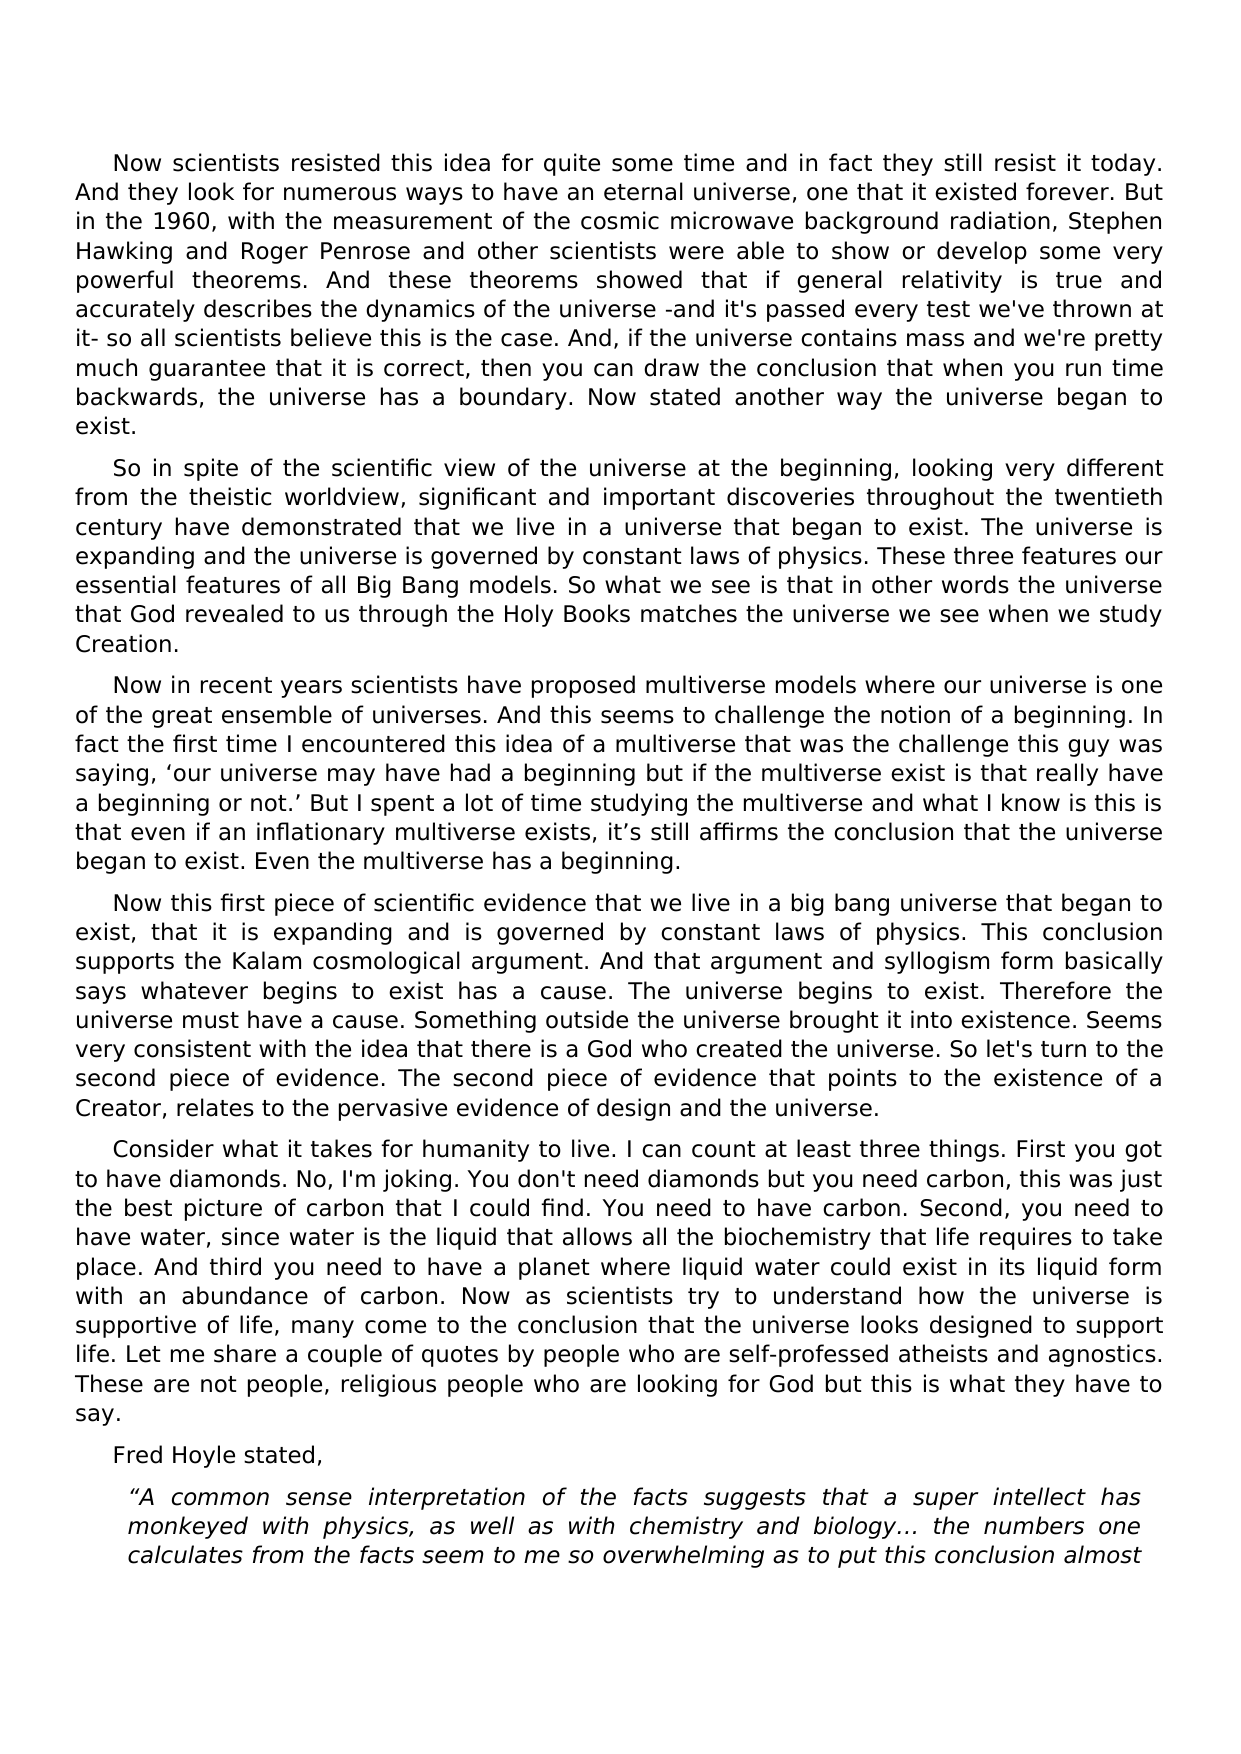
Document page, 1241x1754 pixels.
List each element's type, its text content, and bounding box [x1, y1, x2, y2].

text Now this first piece of scientific evidence that we live in a big bang universe that began to exist, that it is expanding and is governed by constant laws of physics. This conclusion supports the Kalam cosmological argument. And that argument and syllogism form basically says whatever begins to exist has a cause. The universe begins to exist. Therefore the universe must have a cause. Something outside the universe brought it into existence. Seems very consistent with the idea that there is a God who created the universe. So let's turn to the second piece of evidence. The second piece of evidence that points to the existence of a Creator, relates to the pervasive evidence of design and the universe. [75, 890, 1165, 1122]
text Now in recent years scientists have proposed multiverse models where our universe is one of the great ensemble of universes. And this seems to challenge the notion of a beginning. In fact the first time I encountered this idea of a multiverse that was the challenge this guy was saying, ‘our universe may have had a beginning but if the multiverse exist is that really have a beginning or not.’ But I spent a lot of time studying the multiverse and what I know is this is that even if an inflationary multiverse exists, it’s still affirms the conclusion that the universe began to exist. Even the multiverse has a beginning. [75, 673, 1165, 875]
text Consider what it takes for humanity to live. I can count at least three things. First you got to have diamonds. No, I'm joking. You don't need diamonds but you need carbon, this was just the best picture of carbon that I could find. You need to have carbon. Second, you need to have water, since water is the liquid that allows all the biochemistry that life requires to take place. And third you need to have a planet where liquid water could exist in its liquid form with an abundance of carbon. Now as scientists try to understand how the universe is supportive of life, many come to the conclusion that the universe looks designed to support life. Let me share a couple of quotes by people who are self-professed atheists and agnostics. These are not people, religious people who are looking for God but this is what they have to say. [75, 1137, 1165, 1427]
text Now scientists resisted this idea for quite some time and in fact they still resist it today. And they look for numerous ways to have an eternal universe, one that it existed forever. But in the 1960, with the measurement of the cosmic microwave background radiation, Stephen Hawking and Roger Penrose and other scientists were able to show or develop some very powerful theorems. And these theorems showed that if general relativity is true and accurately describes the dynamics of the universe -and it's passed every test we've thrown at it- so all scientists believe this is the case. And, if the universe contains mass and we're pretty much guarantee that it is correct, then you can draw the conclusion that when you run time backwards, the universe has a boundary. Now stated another way the universe began to exist. [75, 150, 1165, 440]
text So in spite of the scientific view of the universe at the beginning, looking very different from the theistic worldview, significant and important discoveries throughout the twentieth century have demonstrated that we live in a universe that began to exist. The universe is expanding and the universe is governed by constant laws of physics. These three features our essential features of all Big Bang models. So what we see is that in other words the universe that God revealed to us through the Holy Books matches the universe we see when we study Creation. [75, 455, 1165, 657]
text “A common sense interpretation of the facts suggests that a super intellect has monkeyed with physics, as well as with chemistry and biology… the numbers one calculates from the facts seem to me so overwhelming as to put this conclusion almost [127, 1484, 1143, 1569]
text Fred Hoyle stated, [75, 1442, 1165, 1468]
